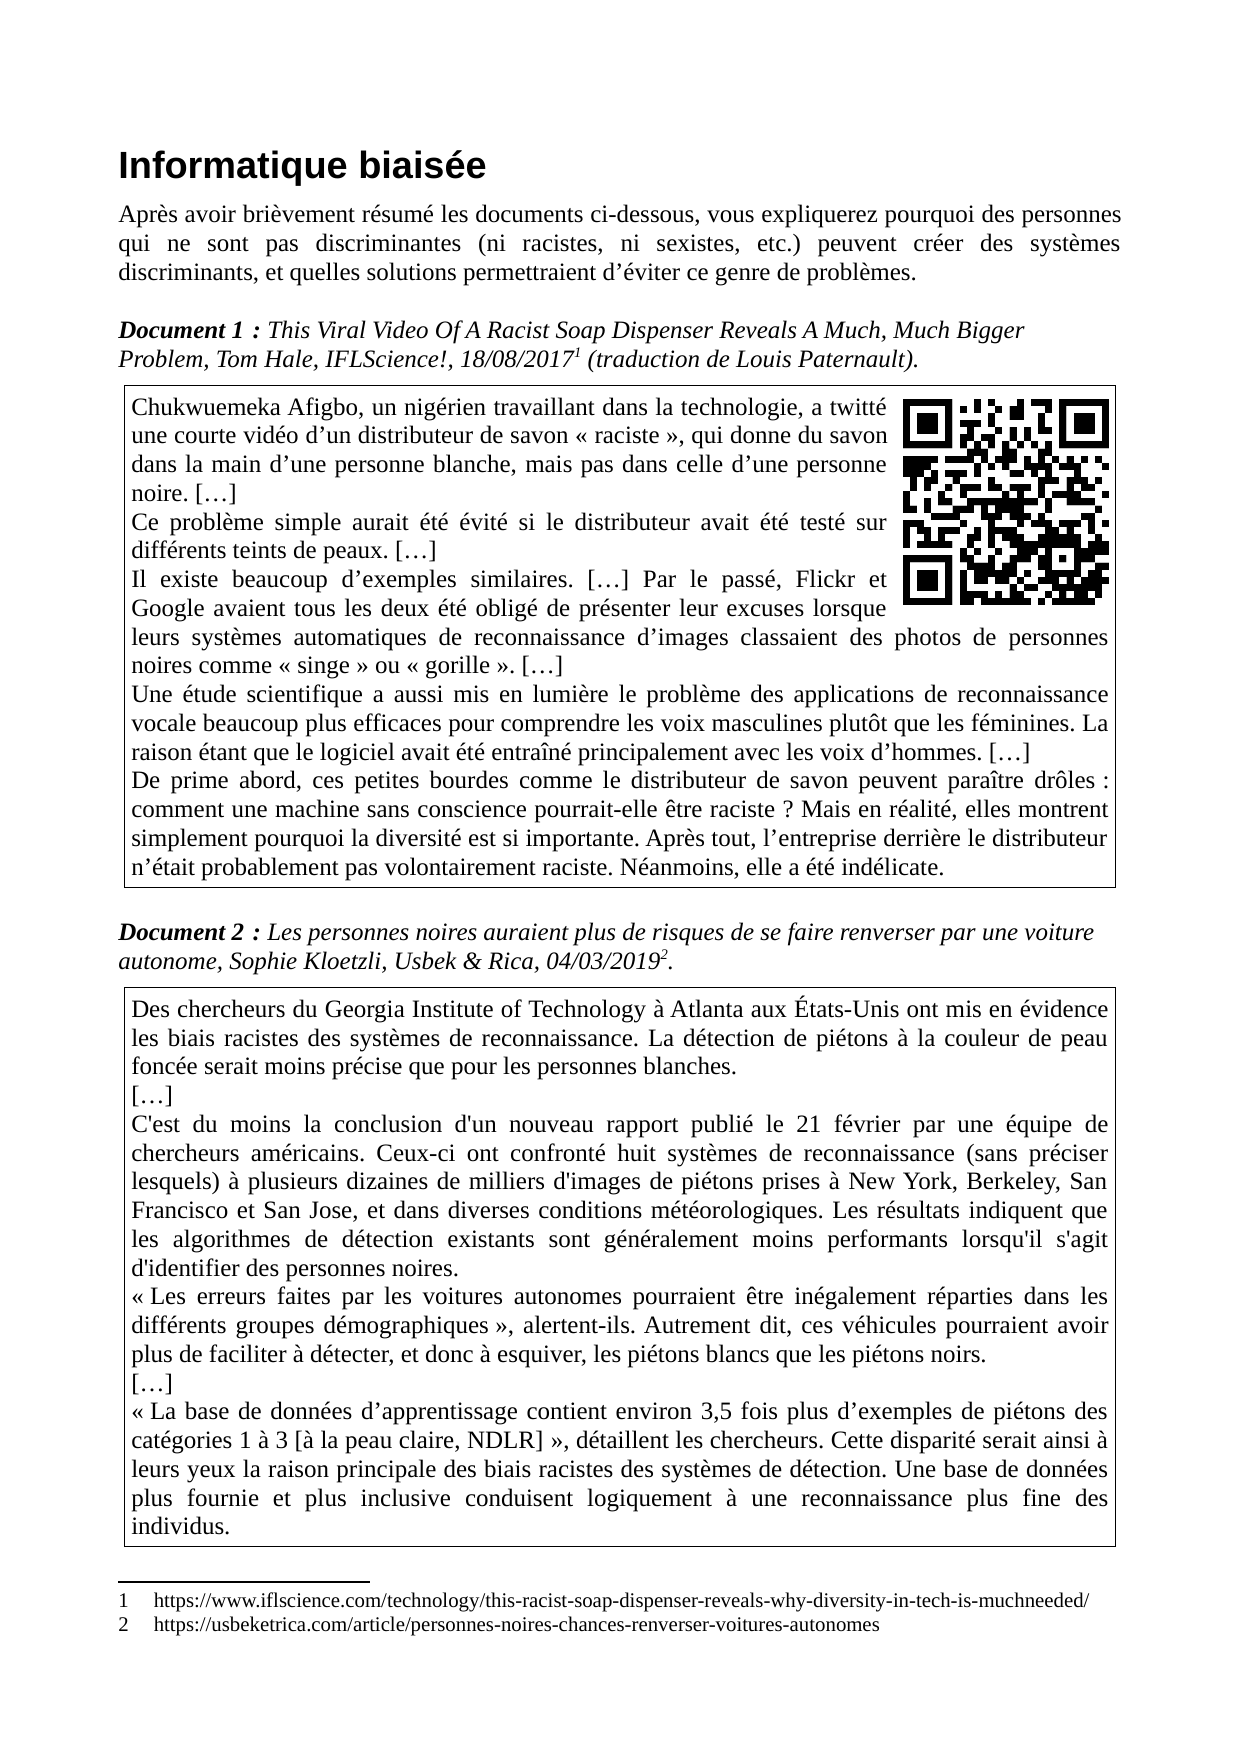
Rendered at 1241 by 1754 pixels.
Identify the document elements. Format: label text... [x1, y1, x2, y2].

text […] [125, 1361, 1115, 1389]
text C'est du moins la conclusion d'un nouveau rapport publié le 21 février par une équipe de chercheurs américains. Ceux-ci ont confronté huit systèmes de reconnaissance (sans préciser lesquels) à plusieurs dizaines de milliers d'images de piétons prises à New York, Berkeley, San Francisco et San Jose, et dans diverses conditions météorologiques. Les résultats indiquent que les algorithmes de détection existants sont généralement moins performants lorsqu'il s'agit d'identifier des personnes noires. [125, 1102, 1115, 1274]
text Après avoir brièvement résumé les documents ci-dessous, vous expliquerez pourquoi des personnes qui ne sont pas discriminantes (ni racistes, ni sexistes, etc.) peuvent créer des systèmes discriminants, et quelles solutions permettraient d’éviter ce genre de problèmes. [118, 199, 1122, 286]
text « La base de données d’apprentissage contient environ 3,5 fois plus d’exemples de piétons des catégories 1 à 3 [à la peau claire, NDLR] », détaillent les chercheurs. Cette disparité serait ainsi à leurs yeux la raison principale des biais racistes des systèmes de détection. Une base de données plus fournie et plus inclusive conduisent logiquement à une reconnaissance plus fine des individus. [125, 1389, 1115, 1546]
text Des chercheurs du Georgia Institute of Technology à Atlanta aux États-Unis ont mis en évidence les biais racistes des systèmes de reconnaissance. La détection de piétons à la couleur de peau foncée serait moins précise que pour les personnes blanches. [125, 988, 1115, 1073]
picture [888, 385, 1123, 619]
text Ce problème simple aurait été évité si le distributeur avait été testé sur différents teints de peaux. […] [125, 500, 888, 557]
text Il existe beaucoup d’exemples similaires. […] Par le passé, Flickr et Google avaient tous les deux été obligé de présenter leur excuses lorsque leurs systèmes automatiques de reconnaissance d’images classaient des photos de personnes noires comme « singe » ou « gorille ». […] [125, 557, 1115, 672]
text De prime abord, ces petites bourdes comme le distributeur de savon peuvent paraître drôles : comment une machine sans conscience pourrait-elle être raciste ? Mais en réalité, elles montrent simplement pourquoi la diversité est si importante. Après tout, l’entreprise derrière le distributeur n’était probablement pas volontairement raciste. Néanmoins, elle a été indélicate. [125, 759, 1115, 887]
text https://www.iflscience.com/technology/this-racist-soap-dispenser-reveals-why-diversity-in-tech-is-muchneeded/ [118, 1588, 1122, 1612]
text « Les erreurs faites par les voitures autonomes pourraient être inégalement réparties dans les différents groupes démographiques », alertent-ils. Autrement dit, ces véhicules pourraient avoir plus de faciliter à détecter, et donc à esquiver, les piétons blancs que les piétons noirs. [125, 1274, 1115, 1361]
text […] [125, 1073, 1115, 1102]
text Document 2 : Les personnes noires auraient plus de risques de se faire renverser par une voiture autonome, Sophie Kloetzli, Usbek & Rica, 04/03/2019. [118, 917, 1122, 974]
text Chukwuemeka Afigbo, un nigérien travaillant dans la technologie, a twitté une courte vidéo d’un distributeur de savon « raciste », qui donne du savon dans la main d’une personne blanche, mais pas dans celle d’une personne noire. […] [125, 386, 888, 500]
text Document 1 : This Viral Video Of A Racist Soap Dispenser Reveals A Much, Much Bigger Problem, Tom Hale, IFLScience!, 18/08/2017 (traduction de Louis Paternault). [118, 315, 1122, 372]
text https://usbeketrica.com/article/personnes-noires-chances-renverser-voitures-autonomes [118, 1612, 1122, 1636]
subtitle Informatique biaisée [118, 143, 1122, 187]
text Une étude scientifique a aussi mis en lumière le problème des applications de reconnaissance vocale beaucoup plus efficaces pour comprendre les voix masculines plutôt que les féminines. La raison étant que le logiciel avait été entraîné principalement avec les voix d’hommes. […] [125, 672, 1115, 759]
